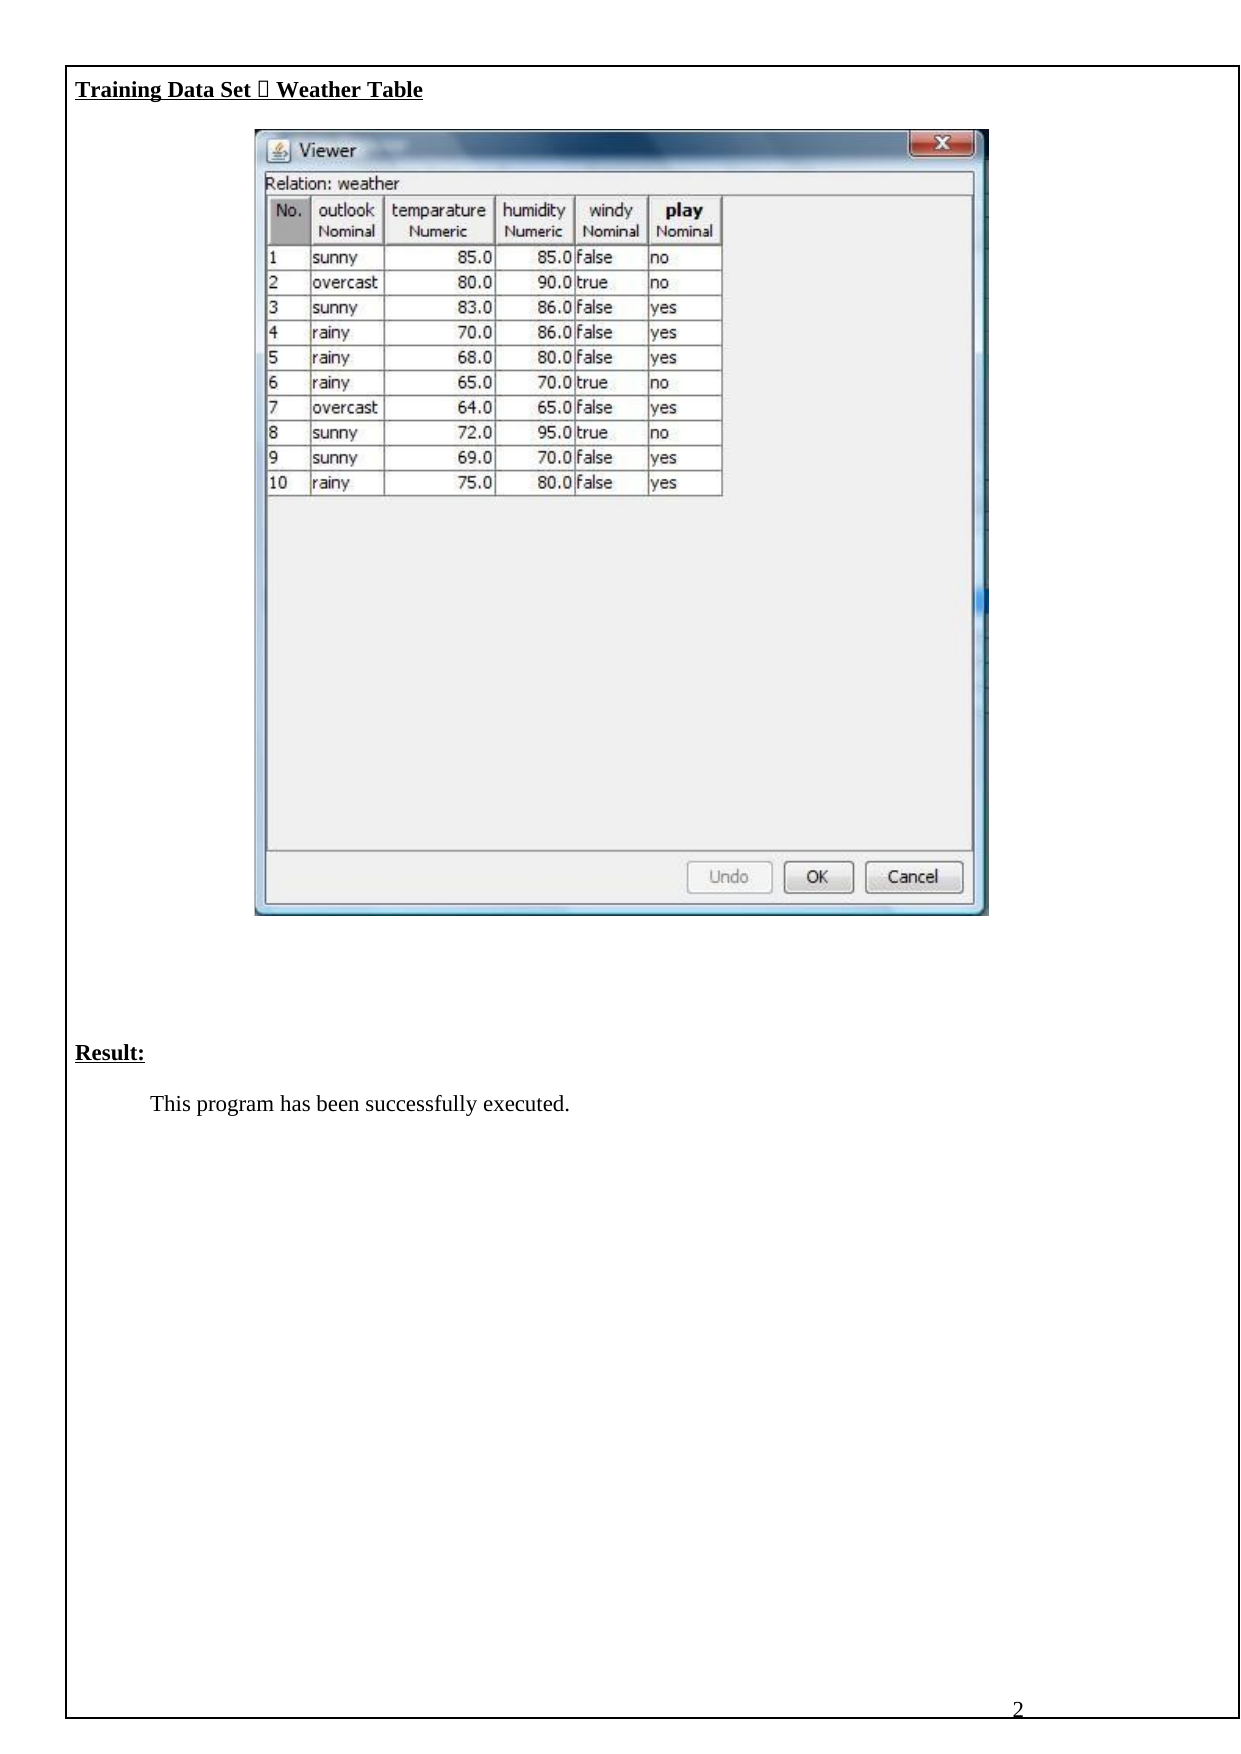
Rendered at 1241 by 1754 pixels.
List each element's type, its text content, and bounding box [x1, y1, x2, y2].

subtitle Training Data Set  Weather Table [75, 73, 1238, 104]
text Result: [75, 1039, 1238, 1065]
text This program has been successfully executed. [150, 1090, 1238, 1116]
picture [254, 129, 989, 916]
